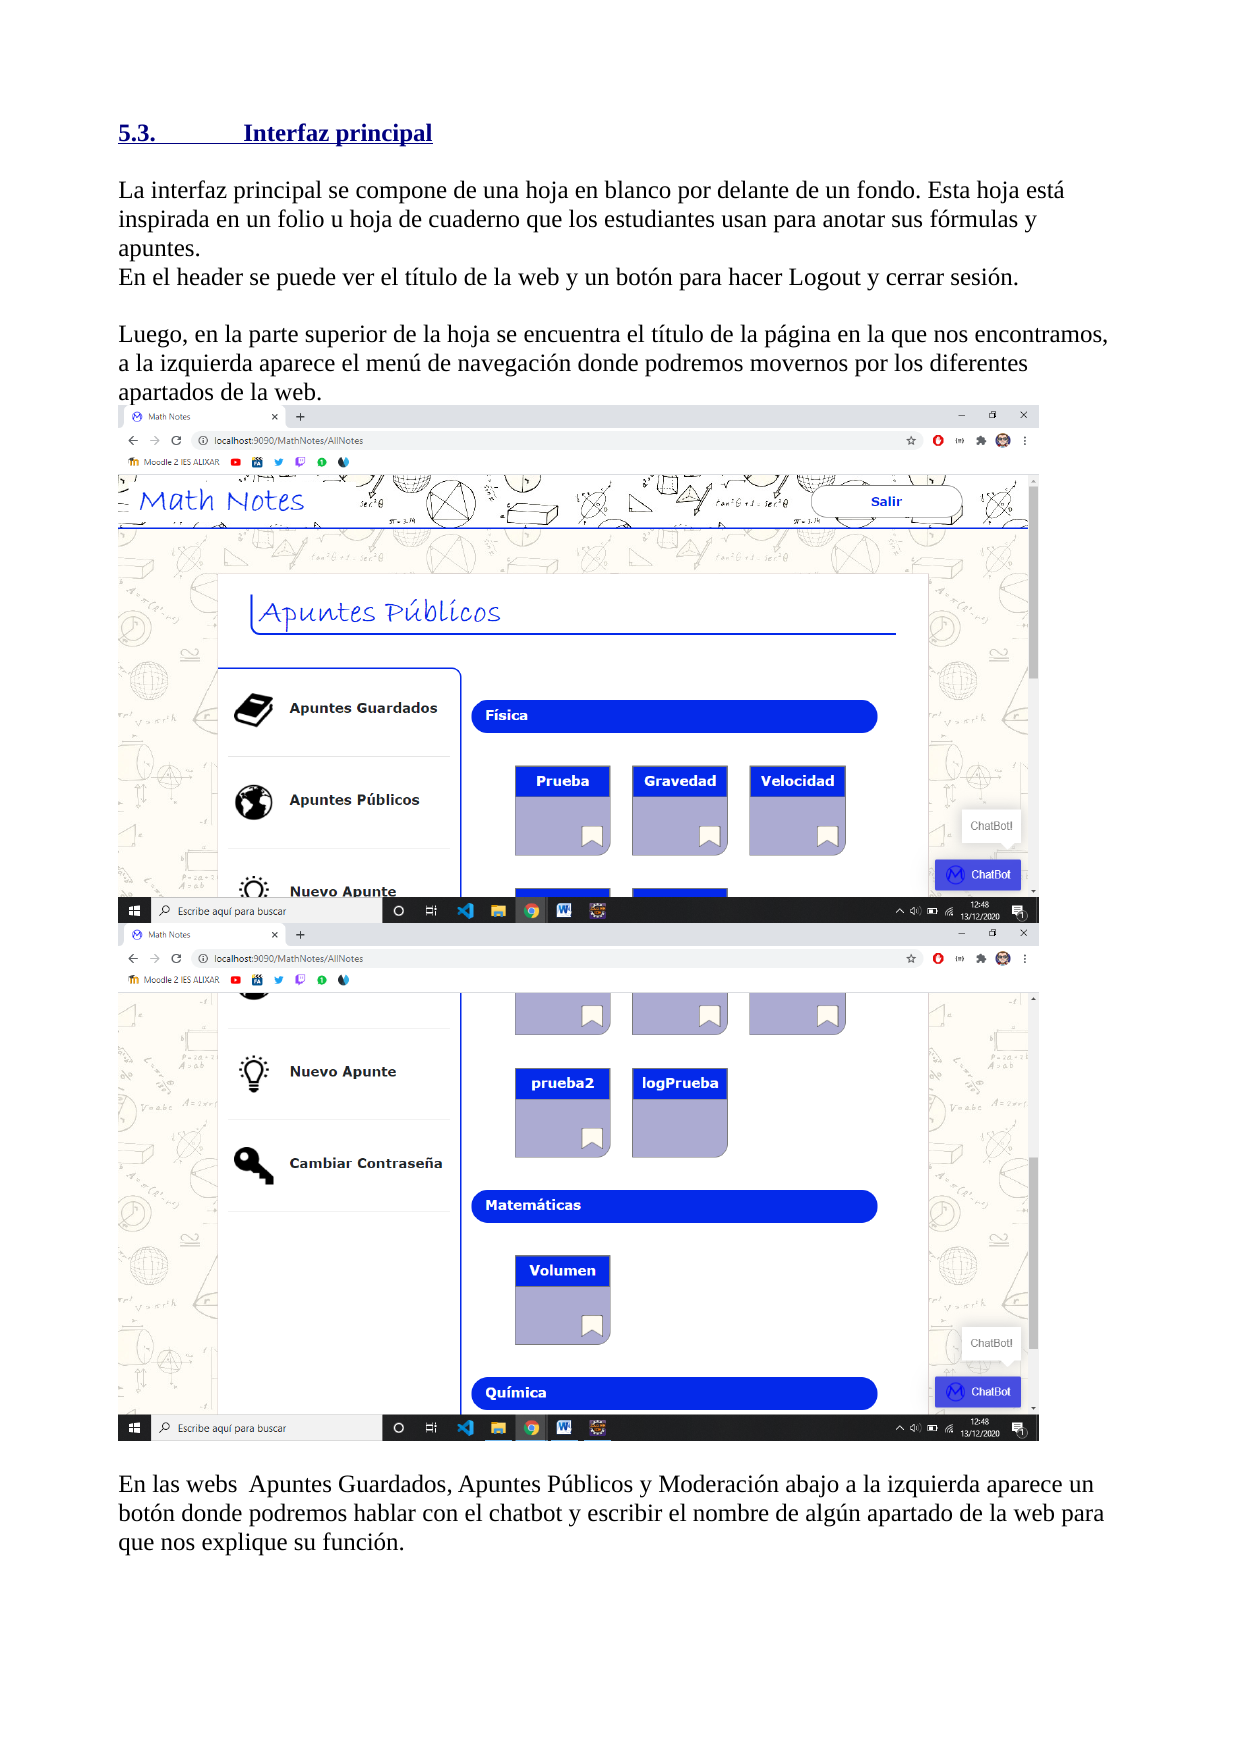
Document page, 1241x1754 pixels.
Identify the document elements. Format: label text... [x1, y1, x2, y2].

text En el header se puede ver el título de la web y un botón para hacer Logout y cerrar sesión. [118, 262, 1122, 291]
text En las webs Apuntes Guardados, Apuntes Públicos y Moderación abajo a la izquierda aparece un botón donde podremos hablar con el chatbot y escribir el nombre de algún apartado de la web para que nos explique su función. [118, 1469, 1122, 1556]
text La interfaz principal se compone de una hoja en blanco por delante de un fondo. Esta hoja está inspirada en un folio u hoja de cuaderno que los estudiantes usan para anotar sus fórmulas y apuntes. [118, 176, 1122, 262]
text Luego, en la parte superior de la hoja se encuentra el título de la página en la que nos encontramos, a la izquierda aparece el menú de navegación donde podremos movernos por los diferentes apartados de la web. [118, 319, 1122, 406]
text 5.3. Interfaz principal [118, 118, 1122, 147]
